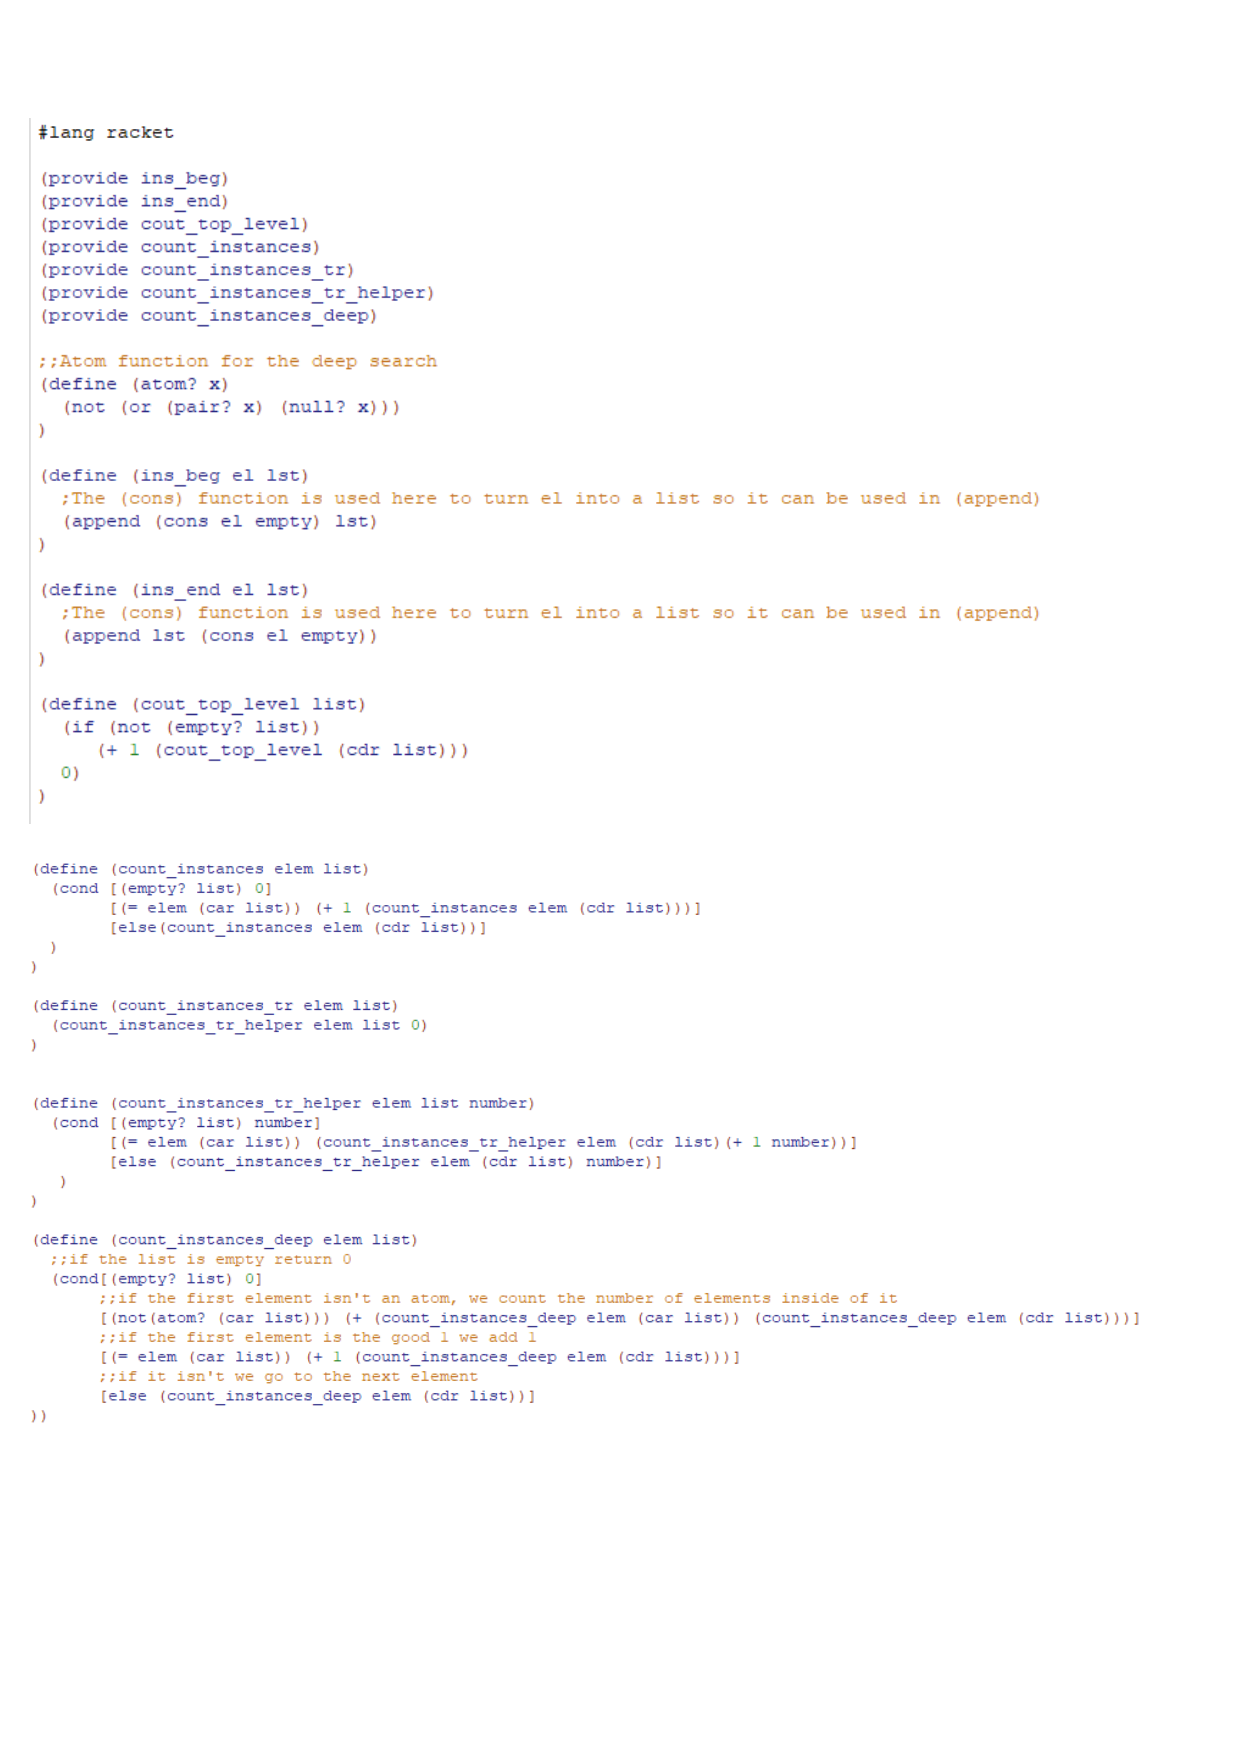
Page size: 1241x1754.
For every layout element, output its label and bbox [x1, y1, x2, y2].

picture [29, 118, 1211, 824]
picture [29, 854, 1240, 1442]
